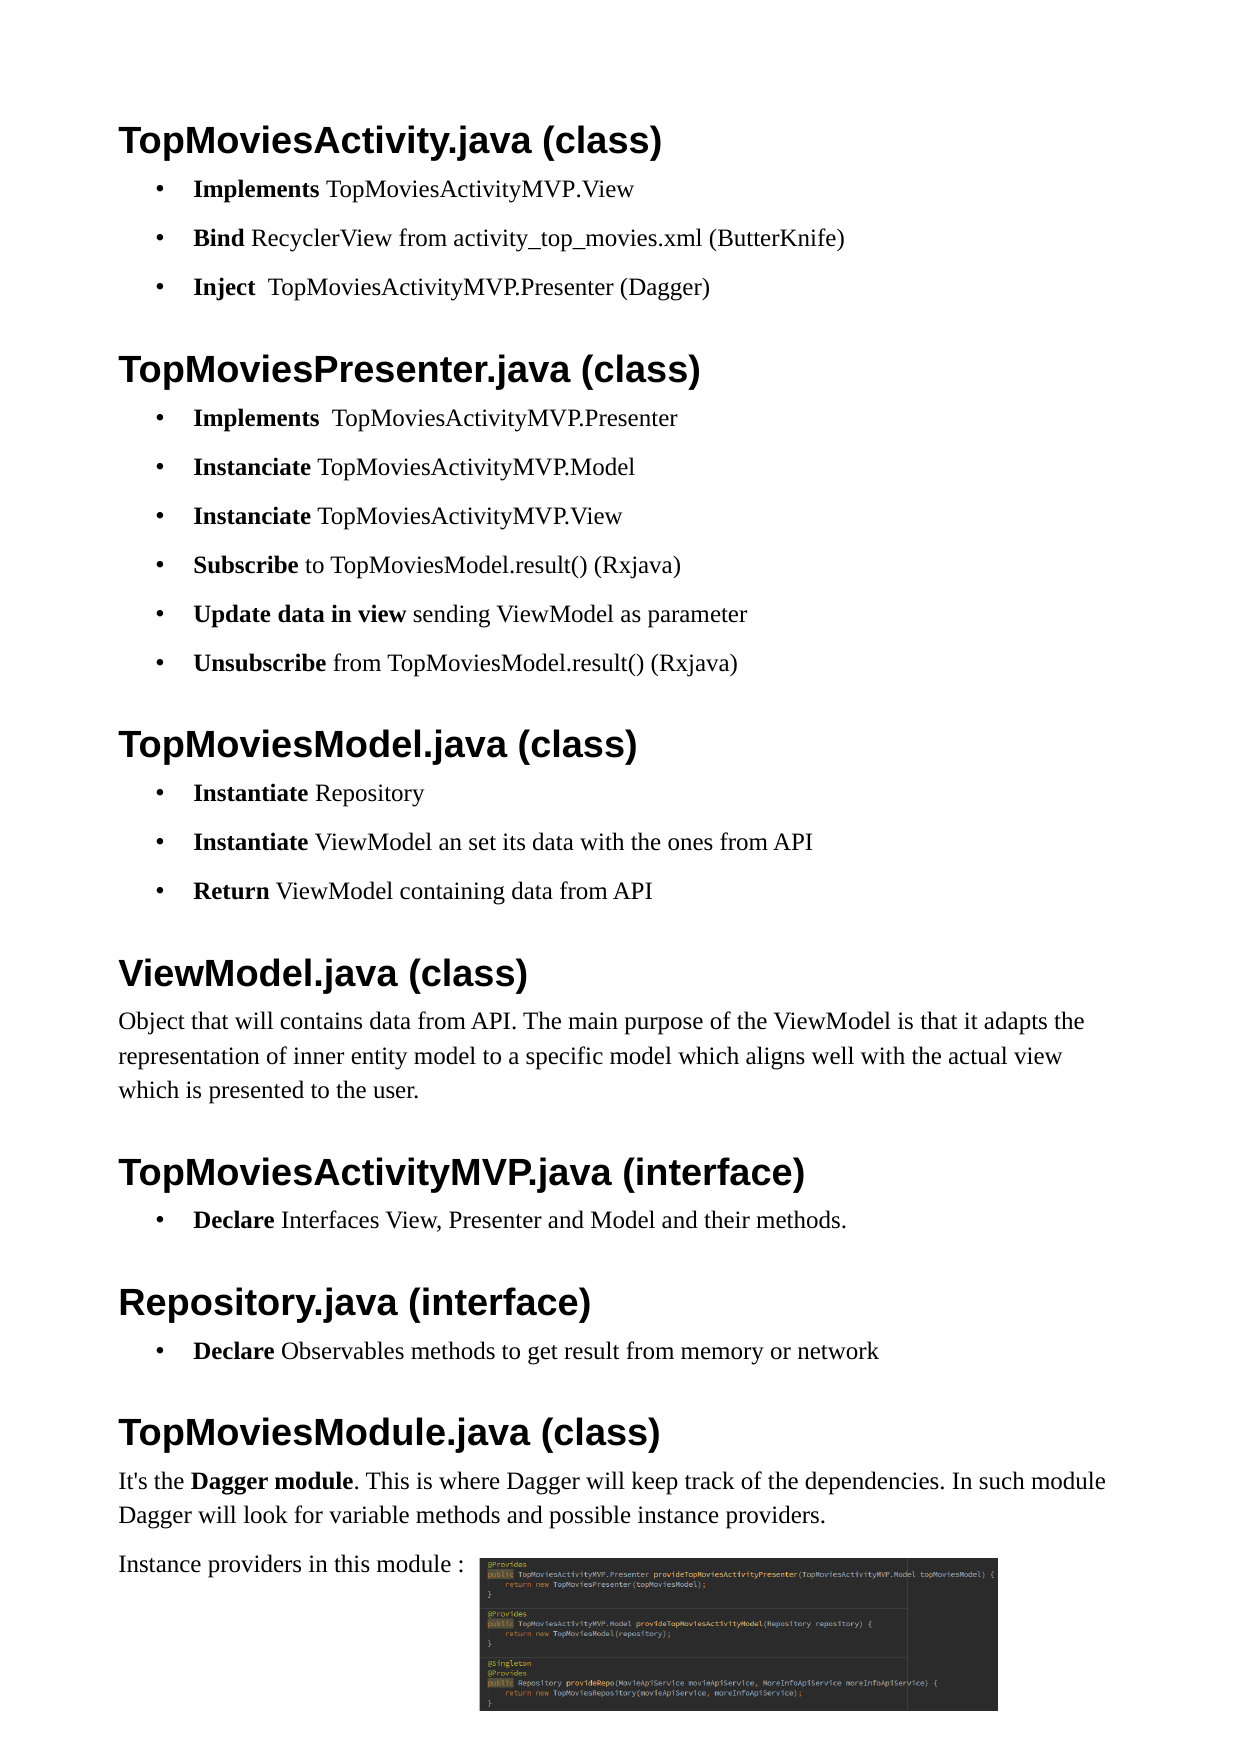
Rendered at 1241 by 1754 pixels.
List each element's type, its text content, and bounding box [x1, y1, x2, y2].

list Unsubscribe from TopMoviesModel.result() (Rxjava) [156, 648, 1122, 677]
subtitle TopMoviesModule.java (class) [118, 1410, 1122, 1453]
text Object that will contains data from API. The main purpose of the ViewModel is that it adapts the representation of inner entity model to a specific model which aligns well with the actual view which is presented to the user. [118, 1006, 1122, 1104]
list Instantiate ViewModel an set its data with the ones from API [156, 827, 1122, 856]
list Declare Observables methods to get result from memory or network [156, 1336, 1122, 1364]
subtitle TopMoviesModel.java (class) [118, 722, 1122, 766]
list Implements TopMoviesActivityMVP.Presenter [156, 403, 1122, 431]
list Declare Interfaces View, Presenter and Model and their methods. [156, 1206, 1122, 1234]
text Instance providers in this module : [118, 1549, 1122, 1578]
subtitle ViewModel.java (class) [118, 950, 1122, 994]
picture [479, 1558, 998, 1711]
text It's the Dagger module. This is where Dagger will keep track of the dependencies. In such module Dagger will look for variable methods and possible instance providers. [118, 1466, 1122, 1529]
subtitle TopMoviesPresenter.java (class) [118, 346, 1122, 390]
list Bind RecyclerView from activity_top_movies.xml (ButterKnife) [156, 223, 1122, 252]
list Instanciate TopMoviesActivityMVP.Model [156, 452, 1122, 480]
list Instanciate TopMoviesActivityMVP.View [156, 501, 1122, 529]
list Inject TopMoviesActivityMVP.Presenter (Dagger) [156, 272, 1122, 301]
subtitle TopMoviesActivityMVP.java (interface) [118, 1149, 1122, 1193]
list Subscribe to TopMoviesModel.result() (Rxjava) [156, 550, 1122, 578]
subtitle TopMoviesActivity.java (class) [118, 118, 1122, 162]
subtitle Repository.java (interface) [118, 1280, 1122, 1323]
list Return ViewModel containing data from API [156, 876, 1122, 905]
list Instantiate Repository [156, 778, 1122, 807]
list Implements TopMoviesActivityMVP.View [156, 174, 1122, 203]
list Update data in view sending ViewModel as parameter [156, 599, 1122, 628]
